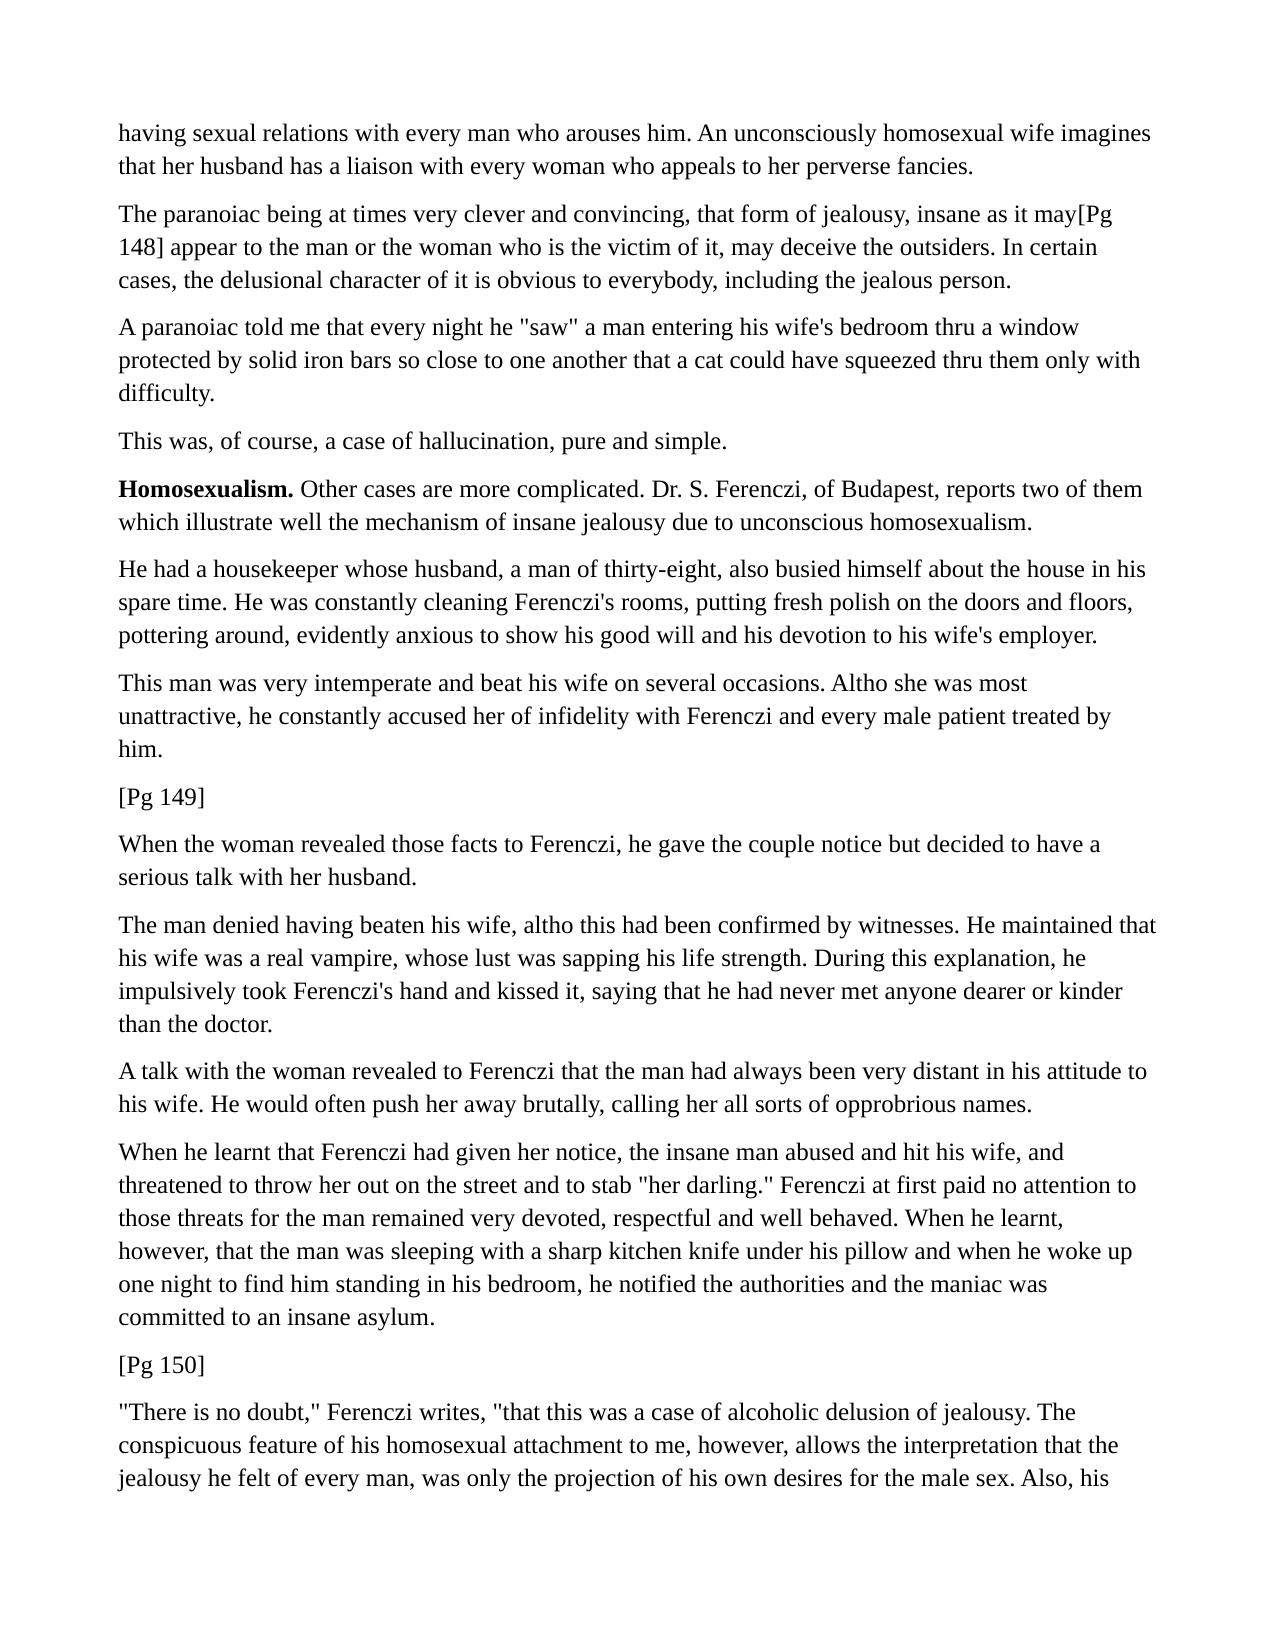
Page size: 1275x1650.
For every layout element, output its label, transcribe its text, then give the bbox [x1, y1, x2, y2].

text having sexual relations with every man who arouses him. An unconsciously homosexual wife imagines that her husband has a liaison with every woman who appeals to her perverse fancies. [118, 118, 1157, 180]
text He had a housekeeper whose husband, a man of thirty-eight, also busied himself about the house in his spare time. He was constantly cleaning Ferenczi's rooms, putting fresh polish on the doors and floors, pottering around, evidently anxious to show his good will and his devotion to his wife's employer. [118, 554, 1157, 649]
text A talk with the woman revealed to Ferenczi that the man had always been very distant in his attitude to his wife. He would often push her away brutally, calling her all sorts of opprobrious names. [118, 1056, 1157, 1118]
text "There is no doubt," Ferenczi writes, "that this was a case of alcoholic delusion of jealousy. The conspicuous feature of his homosexual attachment to me, however, allows the interpretation that the jealousy he felt of every man, was only the projection of his own desires for the male sex. Also, his [118, 1397, 1157, 1492]
text This man was very intemperate and beat his wife on several occasions. Altho she was most unattractive, he constantly accused her of infidelity with Ferenczi and every male patient treated by him. [118, 668, 1157, 763]
text This was, of course, a case of hallucination, pure and simple. [118, 426, 1157, 455]
text The paranoiac being at times very clever and convincing, that form of jealousy, insane as it may[Pg 148] appear to the man or the woman who is the victim of it, may deceive the outsiders. In certain cases, the delusional character of it is obvious to everybody, including the jealous person. [118, 199, 1157, 293]
text When he learnt that Ferenczi had given her notice, the insane man abused and hit his wife, and threatened to throw her out on the street and to stab "her darling." Ferenczi at first paid no attention to those threats for the man remained very devoted, respectful and well behaved. When he learnt, however, that the man was sleeping with a sharp kitchen knife under his pillow and when he woke up one night to find him standing in his bedroom, he notified the authorities and the maniac was committed to an insane asylum. [118, 1137, 1157, 1331]
text Homosexualism. Other cases are more complicated. Dr. S. Ferenczi, of Budapest, reports two of them which illustrate well the mechanism of insane jealousy due to unconscious homosexualism. [118, 474, 1157, 535]
text [Pg 150] [118, 1350, 1157, 1378]
text The man denied having beaten his wife, altho this had been confirmed by witnesses. He maintained that his wife was a real vampire, whose lust was sapping his life strength. During this explanation, he impulsively took Ferenczi's hand and kissed it, saying that he had never met anyone dearer or kinder than the doctor. [118, 910, 1157, 1038]
text A paranoiac told me that every night he "saw" a man entering his wife's bedroom thru a window protected by solid iron bars so close to one another that a cat could have squeezed thru them only with difficulty. [118, 312, 1157, 407]
text When the woman revealed those facts to Ferenczi, he gave the couple notice but decided to have a serious talk with her husband. [118, 829, 1157, 891]
text [Pg 149] [118, 782, 1157, 810]
